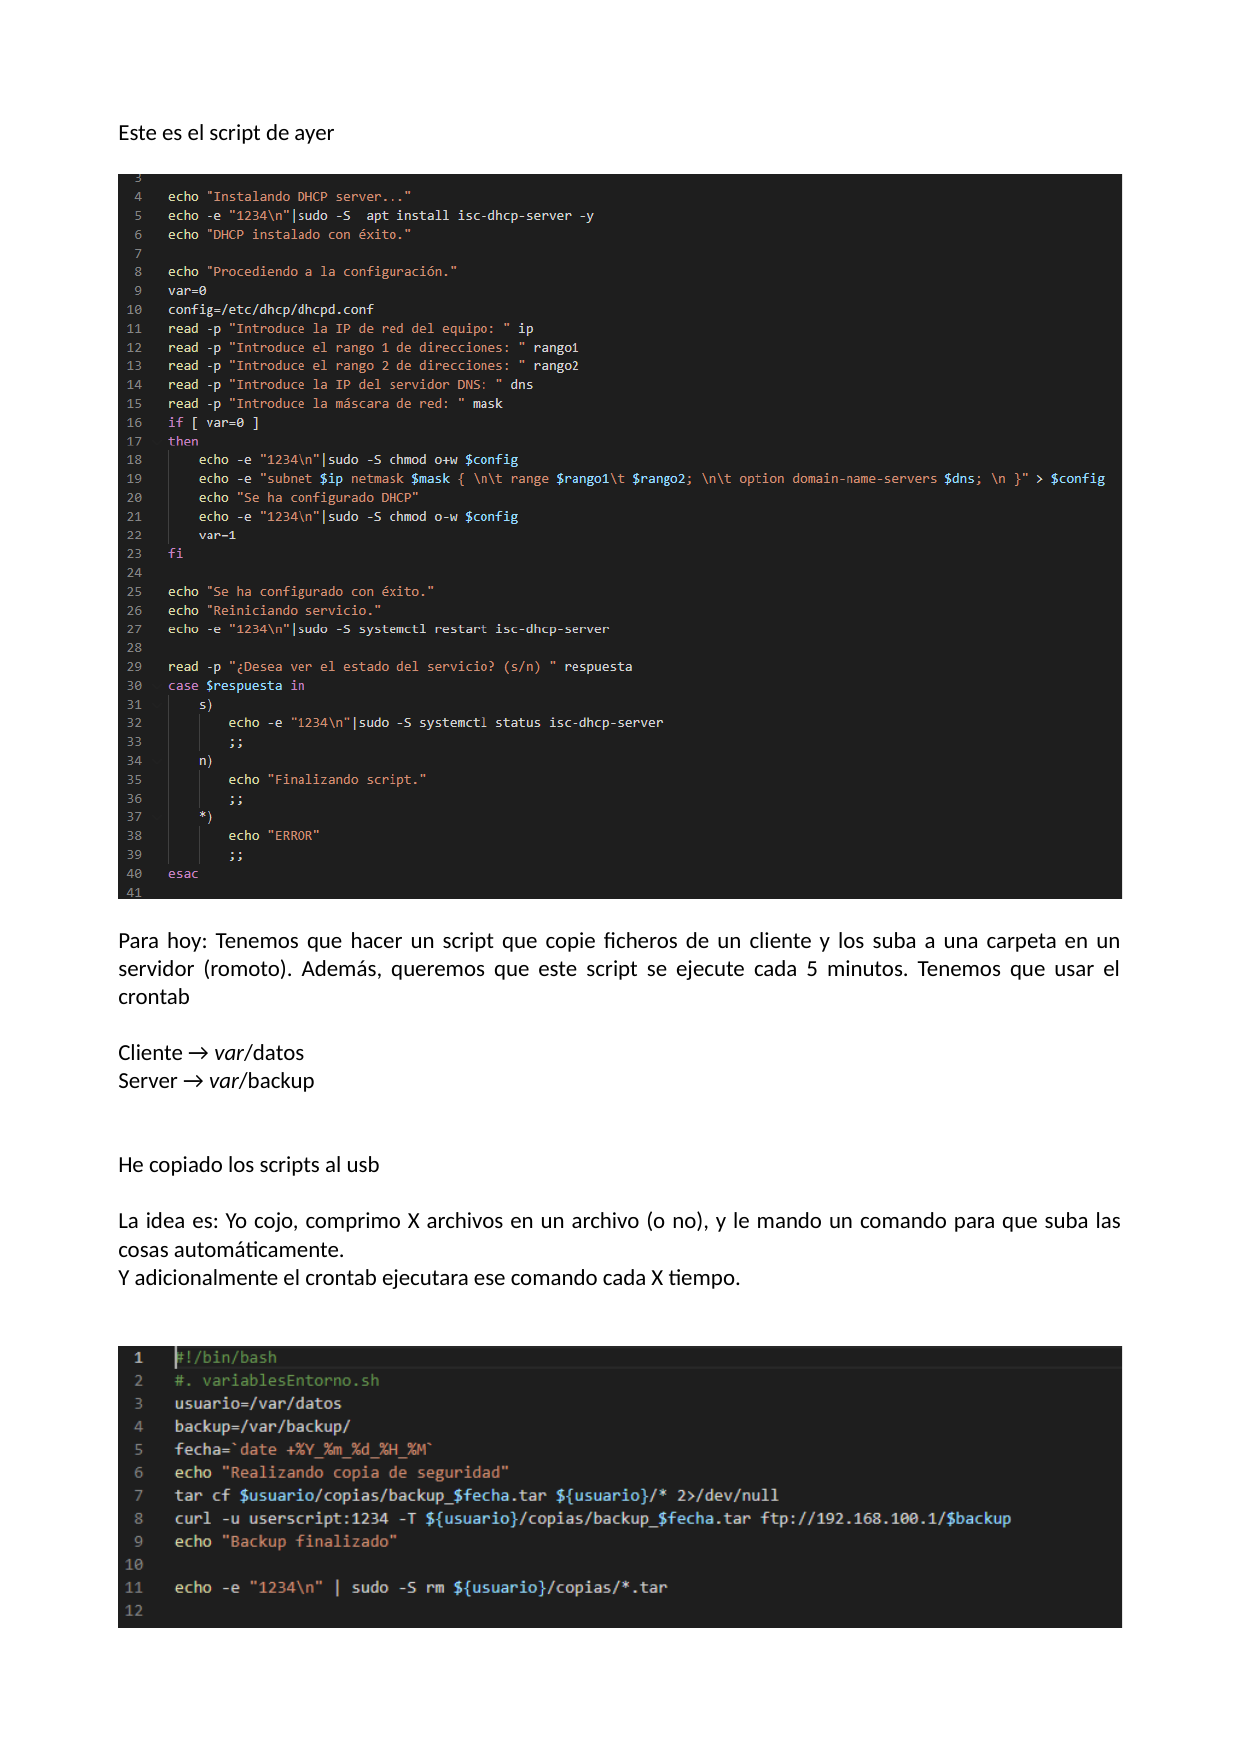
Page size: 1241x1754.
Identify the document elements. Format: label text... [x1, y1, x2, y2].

text Y adicionalmente el crontab ejecutara ese comando cada X tiempo. [118, 1263, 1122, 1291]
text Cliente → var/datos [118, 1038, 1122, 1067]
text La idea es: Yo cojo, comprimo X archivos en un archivo (o no), y le mando un comando para que suba las cosas automáticamente. [118, 1207, 1122, 1263]
text Para hoy: Tenemos que hacer un script que copie ficheros de un cliente y los suba a una carpeta en un servidor (romoto). Además, queremos que este script se ejecute cada 5 minutos. Tenemos que usar el crontab [118, 926, 1122, 1011]
text Este es el script de ayer [118, 118, 1122, 146]
text He copiado los scripts al usb [118, 1151, 1122, 1179]
text Server → var/backup [118, 1067, 1122, 1094]
